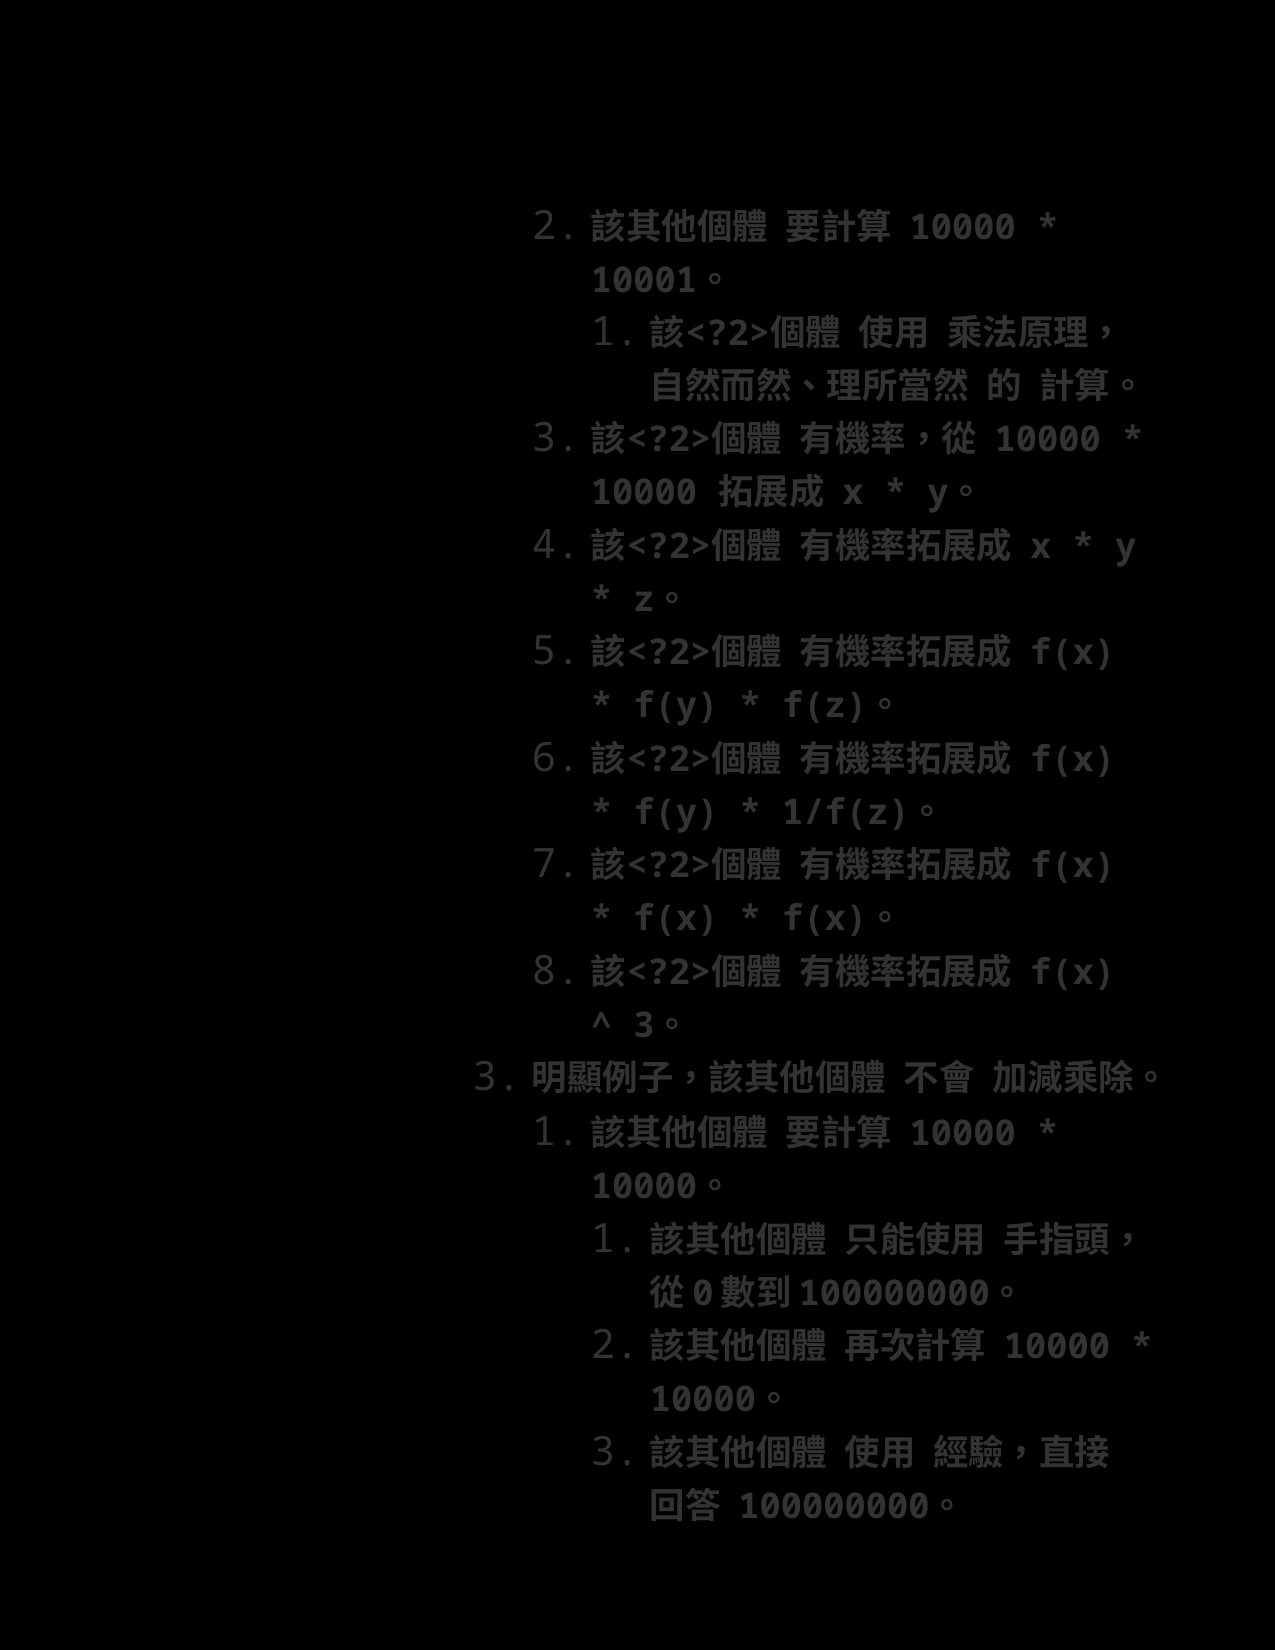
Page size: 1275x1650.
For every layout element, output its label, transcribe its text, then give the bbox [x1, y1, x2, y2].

list 該其他個體 要計算 10000 * 10000。 [532, 1102, 1157, 1209]
list 該<?2>個體 有機率拓展成 f(x) * f(x) * f(x)。 [532, 834, 1157, 941]
list 該<?2>個體 有機率拓展成 f(x) * f(y) * 1/f(z)。 [532, 728, 1157, 834]
list 該其他個體 只能使用 手指頭，從0數到100000000。 [591, 1209, 1157, 1315]
list 該其他個體 要計算 10000 * 10001。 [532, 196, 1157, 302]
list 該<?2>個體 有機率拓展成 x * y * z。 [532, 515, 1157, 622]
list 該<?2>個體 有機率，從 10000 * 10000 拓展成 x * y。 [532, 409, 1157, 515]
list 明顯例子，該其他個體 不會 加減乘除。 [472, 1047, 1157, 1102]
list 該<?2>個體 使用 乘法原理，自然而然、理所當然 的 計算。 [591, 302, 1157, 409]
list 該其他個體 再次計算 10000 * 10000。 [591, 1315, 1157, 1422]
list 該<?2>個體 有機率拓展成 f(x) ^ 3。 [532, 941, 1157, 1047]
list 該<?2>個體 有機率拓展成 f(x) * f(y) * f(z)。 [532, 622, 1157, 728]
list 該其他個體 使用 經驗，直接 回答 100000000。 [591, 1422, 1157, 1528]
